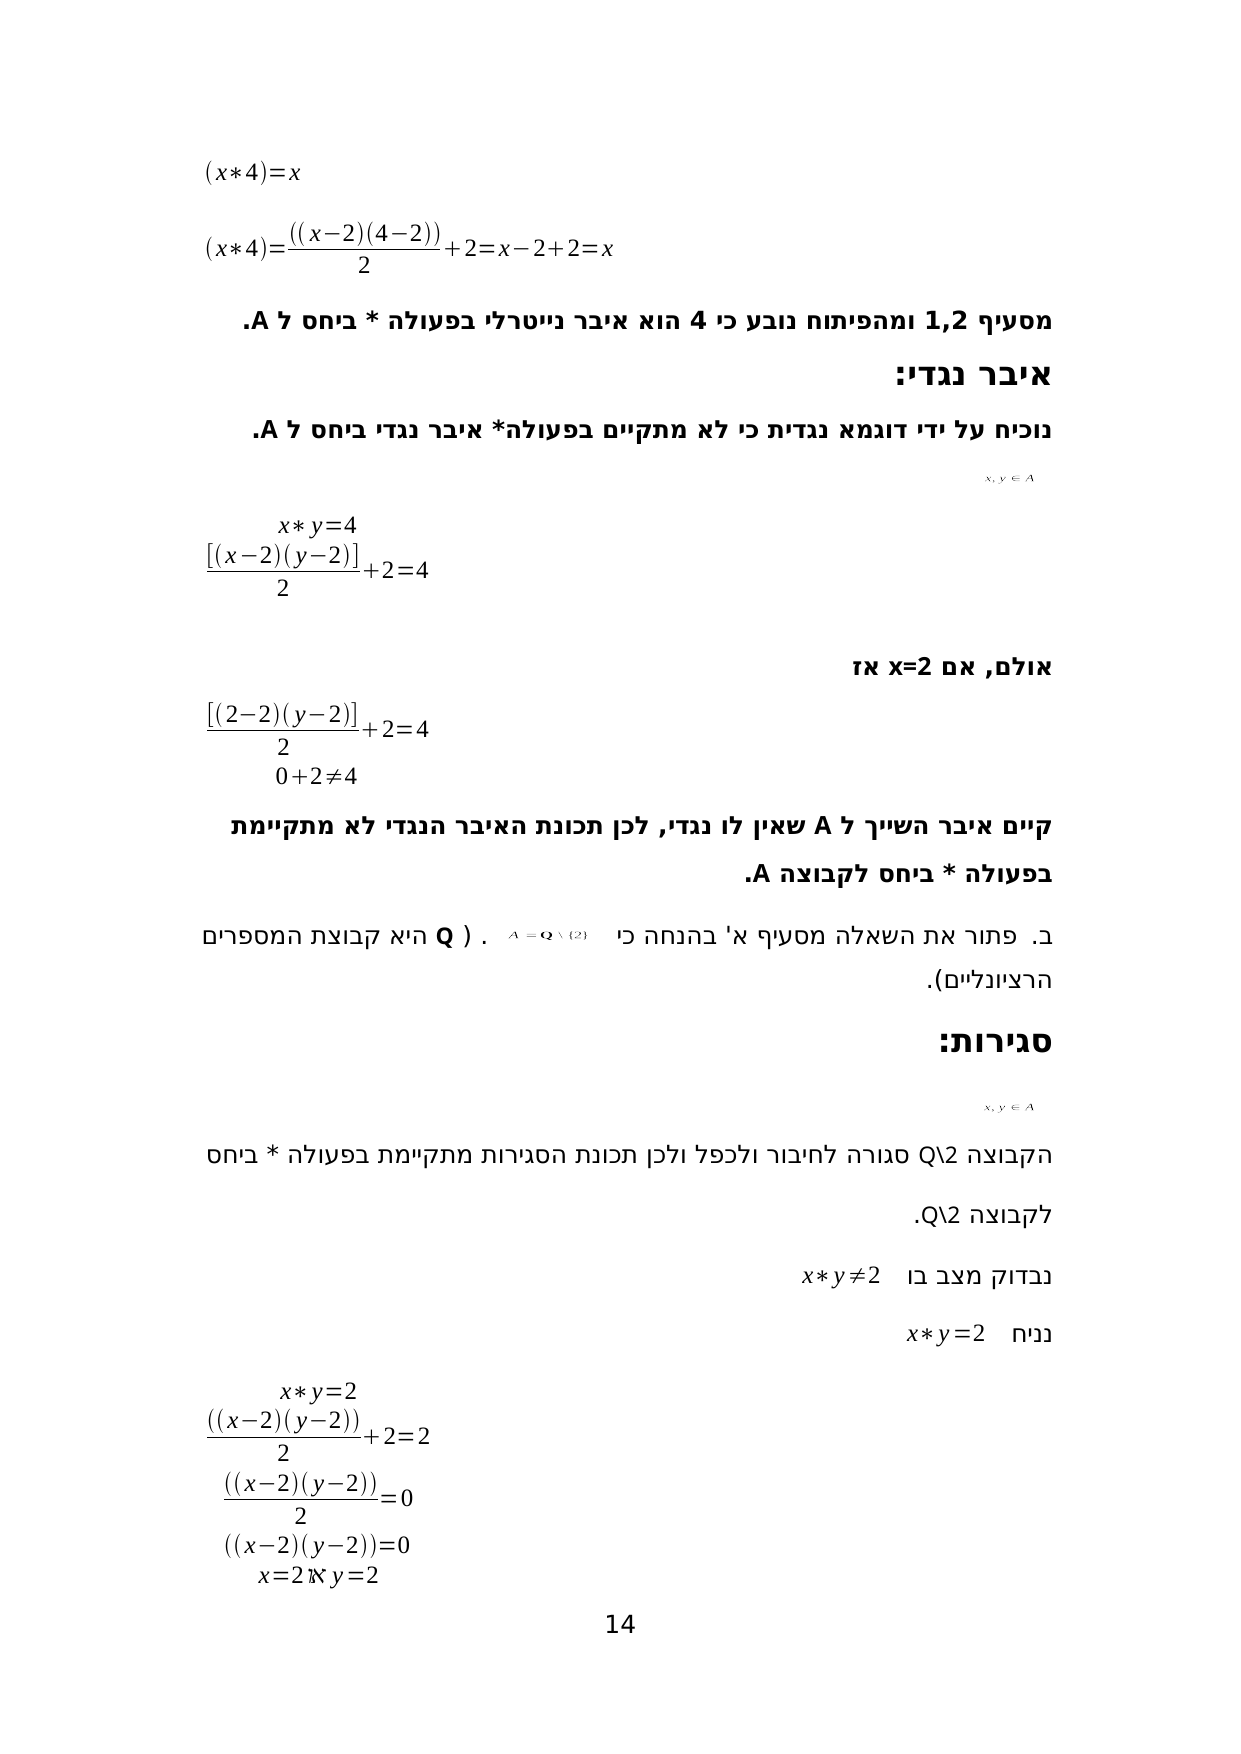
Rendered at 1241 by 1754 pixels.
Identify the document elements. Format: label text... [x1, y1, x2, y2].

text נוכיח על ידי דוגמא נגדית כי לא מתקיים בפעולה* איבר נגדי ביחס ל A. [187, 412, 1053, 446]
text אולם, אם x=2 אז [187, 649, 1053, 683]
text הקבוצה Q\2 סגורה לחיבור ולכפל ולכן תכונת הסגירות מתקיימת בפעולה * ביחס לקבוצה Q\2. [187, 1139, 1053, 1230]
text מסעיף 1,2 ומהפיתוח נובע כי 4 הוא איבר נייטרלי בפעולה * ביחס ל A. [187, 303, 1053, 337]
text נבדוק מצב בו [187, 1261, 1053, 1290]
text ב. פתור את השאלה מסעיף א' בהנחה כי . ( Q היא קבוצת המספרים הרציונליים). [187, 920, 1053, 995]
text קיים איבר השייך ל A שאין לו נגדי, לכן תכונת האיבר הנגדי לא מתקיימת בפעולה * ביחס לקבוצה A. [187, 808, 1053, 890]
text איבר נגדי: [187, 354, 1053, 393]
text סגירות: [187, 1022, 1053, 1061]
text נניח [187, 1319, 1053, 1348]
